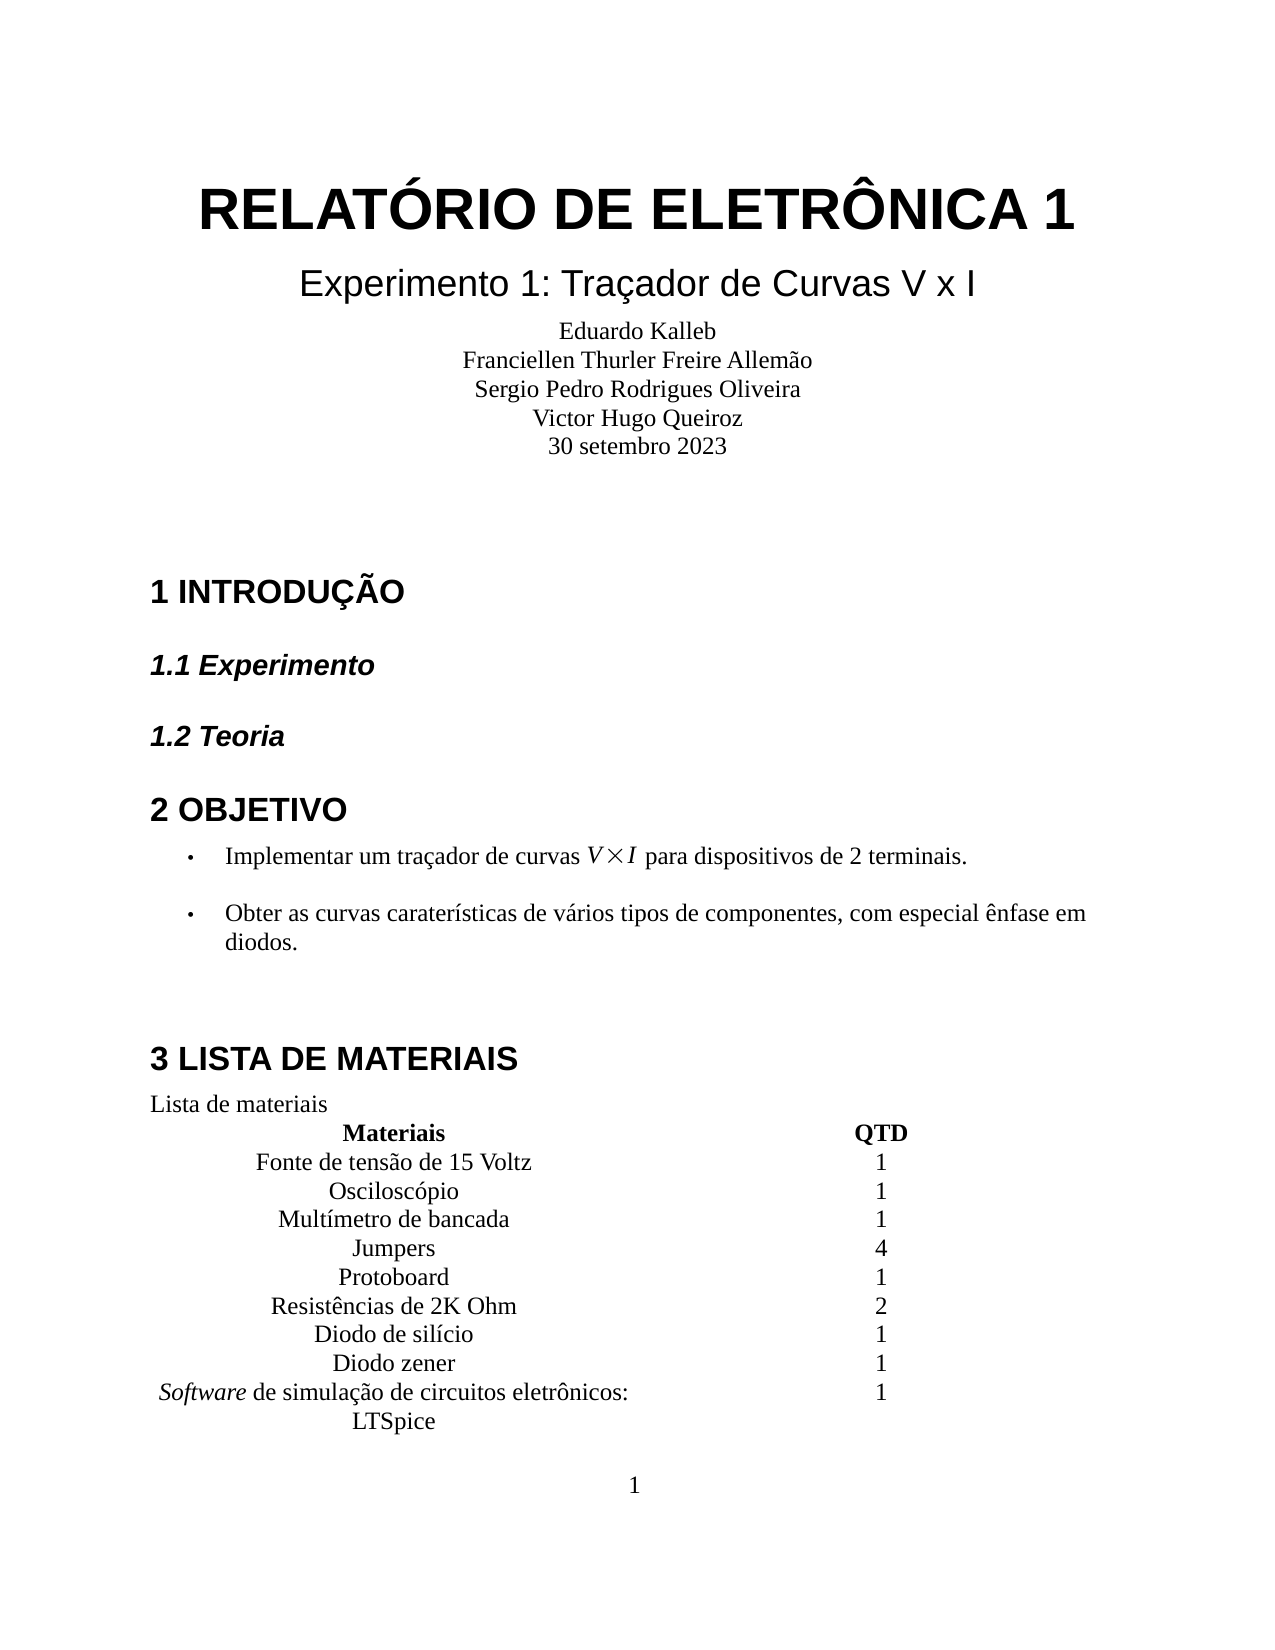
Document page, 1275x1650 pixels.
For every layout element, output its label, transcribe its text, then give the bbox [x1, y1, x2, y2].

subtitle 1.2 Teoria [150, 719, 1125, 752]
table_cell 1 [638, 1262, 1125, 1291]
table_cell Protoboard [150, 1262, 637, 1291]
table_cell 4 [638, 1233, 1125, 1262]
title RELATÓRIO DE ELETRÔNICA 1 [150, 175, 1125, 242]
subtitle 1 INTRODUÇÃO [150, 571, 1125, 610]
subtitle 3 LISTA DE MATERIAIS [150, 1038, 1125, 1077]
table_header Materiais [150, 1118, 637, 1147]
table_cell Jumpers [150, 1233, 637, 1262]
text Franciellen Thurler Freire Allemão [150, 345, 1125, 374]
subtitle 1.1 Experimento [150, 648, 1125, 681]
text Eduardo Kalleb [150, 316, 1125, 345]
text 30 setembro 2023 [150, 431, 1125, 460]
list Implementar um traçador de curvas para dispositivos de 2 terminais. [187, 841, 1125, 898]
subtitle 2 OBJETIVO [150, 790, 1125, 828]
table_cell 1 [638, 1176, 1125, 1204]
table_cell 1 [638, 1320, 1125, 1348]
table_cell Fonte de tensão de 15 Voltz [150, 1147, 637, 1176]
table_cell Osciloscópio [150, 1176, 637, 1204]
list Obter as curvas caraterísticas de vários tipos de componentes, com especial ênfase em diodos. [187, 898, 1125, 984]
table_cell 1 [638, 1377, 1125, 1434]
table_cell Diodo de silício [150, 1320, 637, 1348]
table_cell 1 [638, 1147, 1125, 1176]
table_header QTD [638, 1118, 1125, 1147]
subtitle Experimento 1: Traçador de Curvas V x I [150, 261, 1125, 304]
table_cell 1 [638, 1205, 1125, 1233]
table_cell Software de simulação de circuitos eletrônicos: LTSpice [150, 1377, 637, 1434]
table_cell Resistências de 2K Ohm [150, 1291, 637, 1319]
text Lista de materiais [150, 1089, 1125, 1118]
table_cell Multímetro de bancada [150, 1205, 637, 1233]
table_cell Diodo zener [150, 1348, 637, 1377]
text Victor Hugo Queiroz [150, 403, 1125, 431]
text Sergio Pedro Rodrigues Oliveira [150, 374, 1125, 403]
table_cell 1 [638, 1348, 1125, 1377]
table_cell 2 [638, 1291, 1125, 1319]
